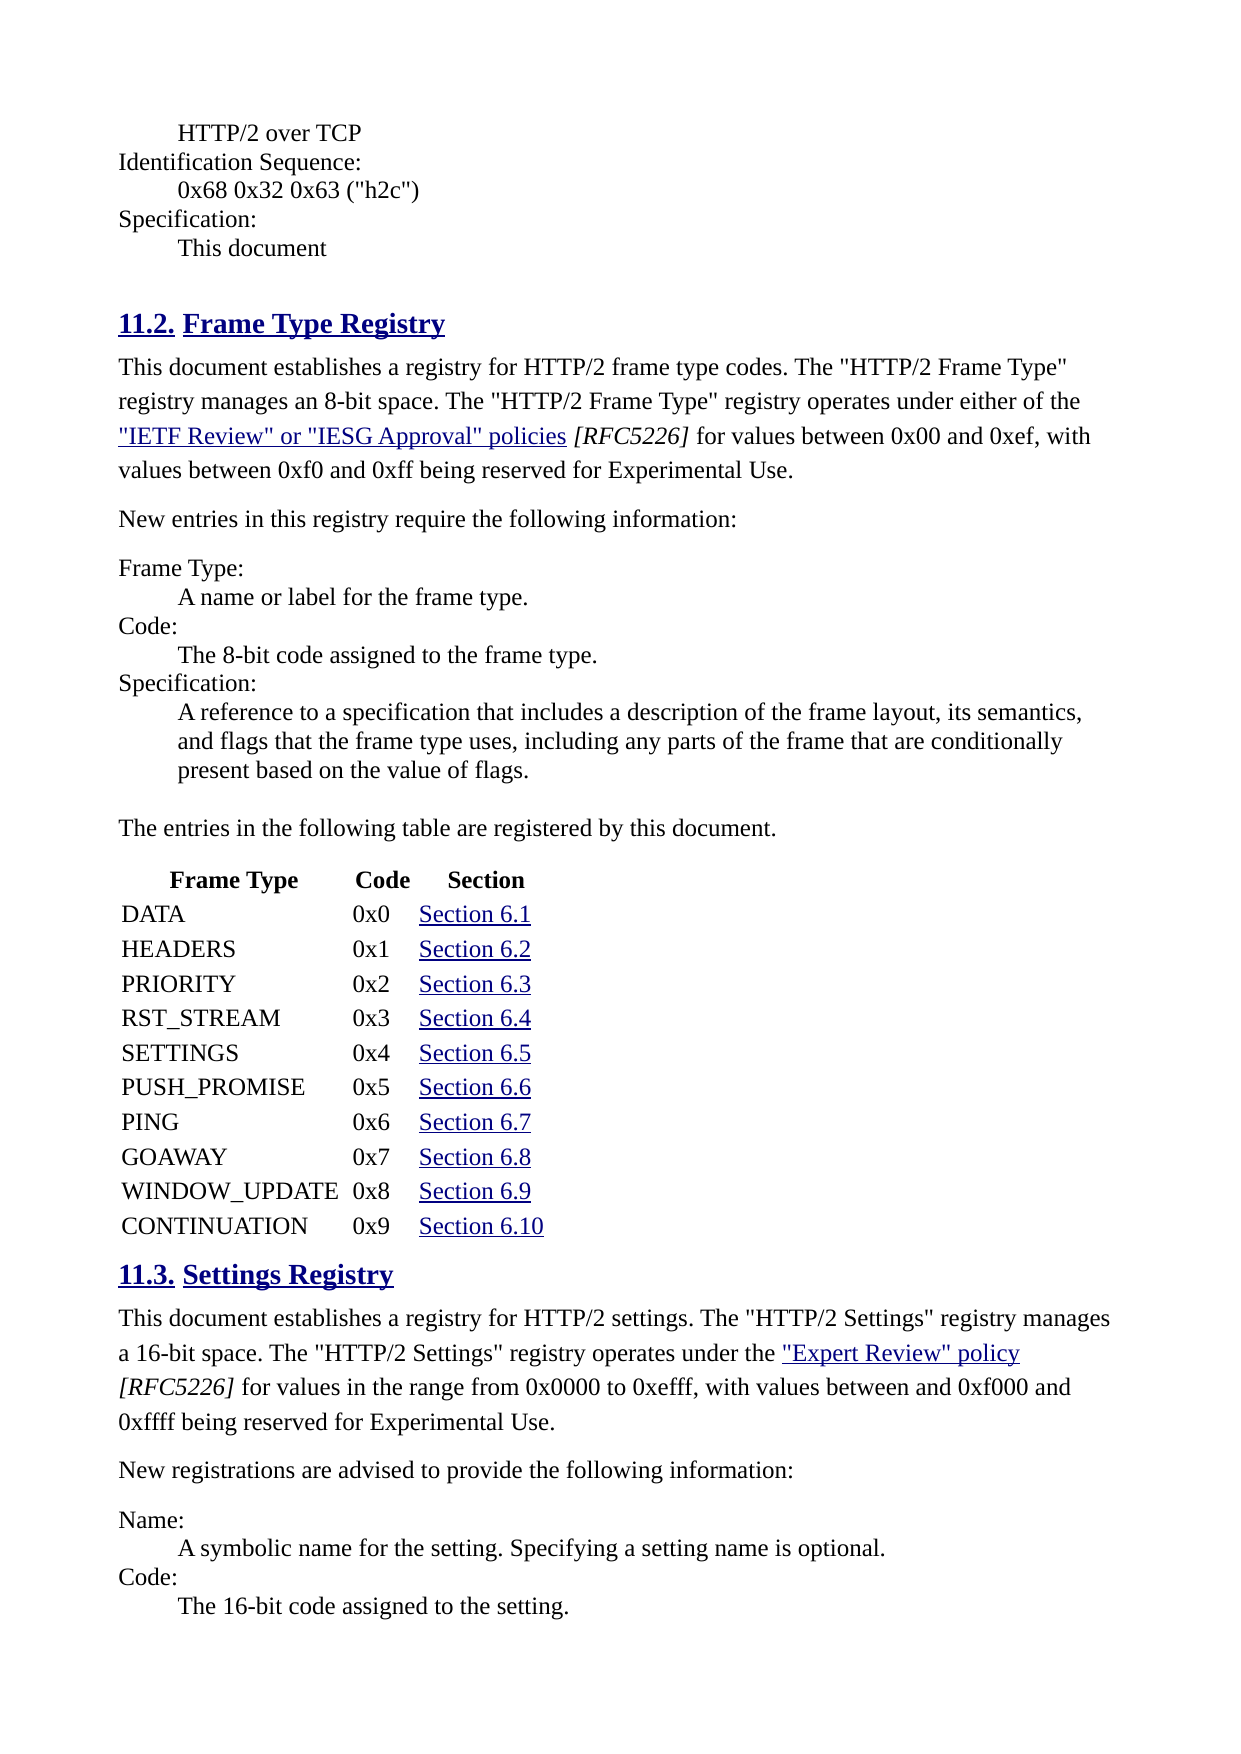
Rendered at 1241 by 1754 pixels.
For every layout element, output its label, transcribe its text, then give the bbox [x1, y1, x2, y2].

table_cell PING [118, 1104, 349, 1139]
list HTTP/2 over TCP [177, 118, 1122, 147]
table_cell HEADERS [118, 931, 349, 966]
text This document establishes a registry for HTTP/2 settings. The "HTTP/2 Settings" registry manages a 16-bit space. The "HTTP/2 Settings" registry operates under the "Expert Review" policy [RFC5226] for values in the range from 0x0000 to 0xefff, with values between and 0xf000 and 0xffff being reserved for Experimental Use. [118, 1303, 1122, 1435]
table_cell Section 6.3 [416, 966, 556, 1000]
table_cell Section 6.8 [416, 1139, 556, 1173]
list A name or label for the frame type. [177, 582, 1122, 611]
subtitle Code: [118, 1562, 1122, 1591]
table_cell 0x2 [349, 966, 416, 1000]
table_cell WINDOW_UPDATE [118, 1173, 349, 1208]
subtitle Specification: [118, 204, 1122, 233]
subtitle Frame Type: [118, 553, 1122, 582]
subtitle Identification Sequence: [118, 147, 1122, 176]
table_cell Section 6.5 [416, 1035, 556, 1069]
table_cell 0x0 [349, 897, 416, 931]
table_cell 0x1 [349, 931, 416, 966]
table_cell Section 6.9 [416, 1173, 556, 1208]
table_cell 0x7 [349, 1139, 416, 1173]
table_header Frame Type [118, 862, 349, 897]
list The 16-bit code assigned to the setting. [177, 1591, 1122, 1620]
subtitle 11.2. Frame Type Registry [118, 306, 1122, 339]
table_header Section [416, 862, 556, 897]
table_cell Section 6.10 [416, 1208, 556, 1242]
list This document [177, 233, 1122, 262]
table_cell PUSH_PROMISE [118, 1070, 349, 1104]
table_cell 0x4 [349, 1035, 416, 1069]
text The entries in the following table are registered by this document. [118, 813, 1122, 842]
table_cell Section 6.2 [416, 931, 556, 966]
text New registrations are advised to provide the following information: [118, 1456, 1122, 1484]
text New entries in this registry require the following information: [118, 504, 1122, 533]
subtitle 11.3. Settings Registry [118, 1257, 1122, 1291]
list A reference to a specification that includes a description of the frame layout, its semantics, and flags that the frame type uses, including any parts of the frame that are conditionally present based on the value of flags. [177, 697, 1122, 783]
table_cell 0x9 [349, 1208, 416, 1242]
table_cell 0x5 [349, 1070, 416, 1104]
table_cell 0x8 [349, 1173, 416, 1208]
table_cell CONTINUATION [118, 1208, 349, 1242]
subtitle Code: [118, 611, 1122, 640]
text This document establishes a registry for HTTP/2 frame type codes. The "HTTP/2 Frame Type" registry manages an 8-bit space. The "HTTP/2 Frame Type" registry operates under either of the "IETF Review" or "IESG Approval" policies [RFC5226] for values between 0x00 and 0xef, with values between 0xf0 and 0xff being reserved for Experimental Use. [118, 352, 1122, 484]
list A symbolic name for the setting. Specifying a setting name is optional. [177, 1533, 1122, 1562]
list 0x68 0x32 0x63 ("h2c") [177, 176, 1122, 204]
subtitle Name: [118, 1505, 1122, 1533]
table_cell 0x3 [349, 1000, 416, 1035]
table_cell Section 6.1 [416, 897, 556, 931]
table_cell Section 6.6 [416, 1070, 556, 1104]
table_header Code [349, 862, 416, 897]
table_cell Section 6.4 [416, 1000, 556, 1035]
table_cell Section 6.7 [416, 1104, 556, 1139]
subtitle Specification: [118, 668, 1122, 697]
table_cell RST_STREAM [118, 1000, 349, 1035]
table_cell PRIORITY [118, 966, 349, 1000]
table_cell GOAWAY [118, 1139, 349, 1173]
list The 8-bit code assigned to the frame type. [177, 640, 1122, 668]
table_cell SETTINGS [118, 1035, 349, 1069]
table_cell 0x6 [349, 1104, 416, 1139]
table_cell DATA [118, 897, 349, 931]
